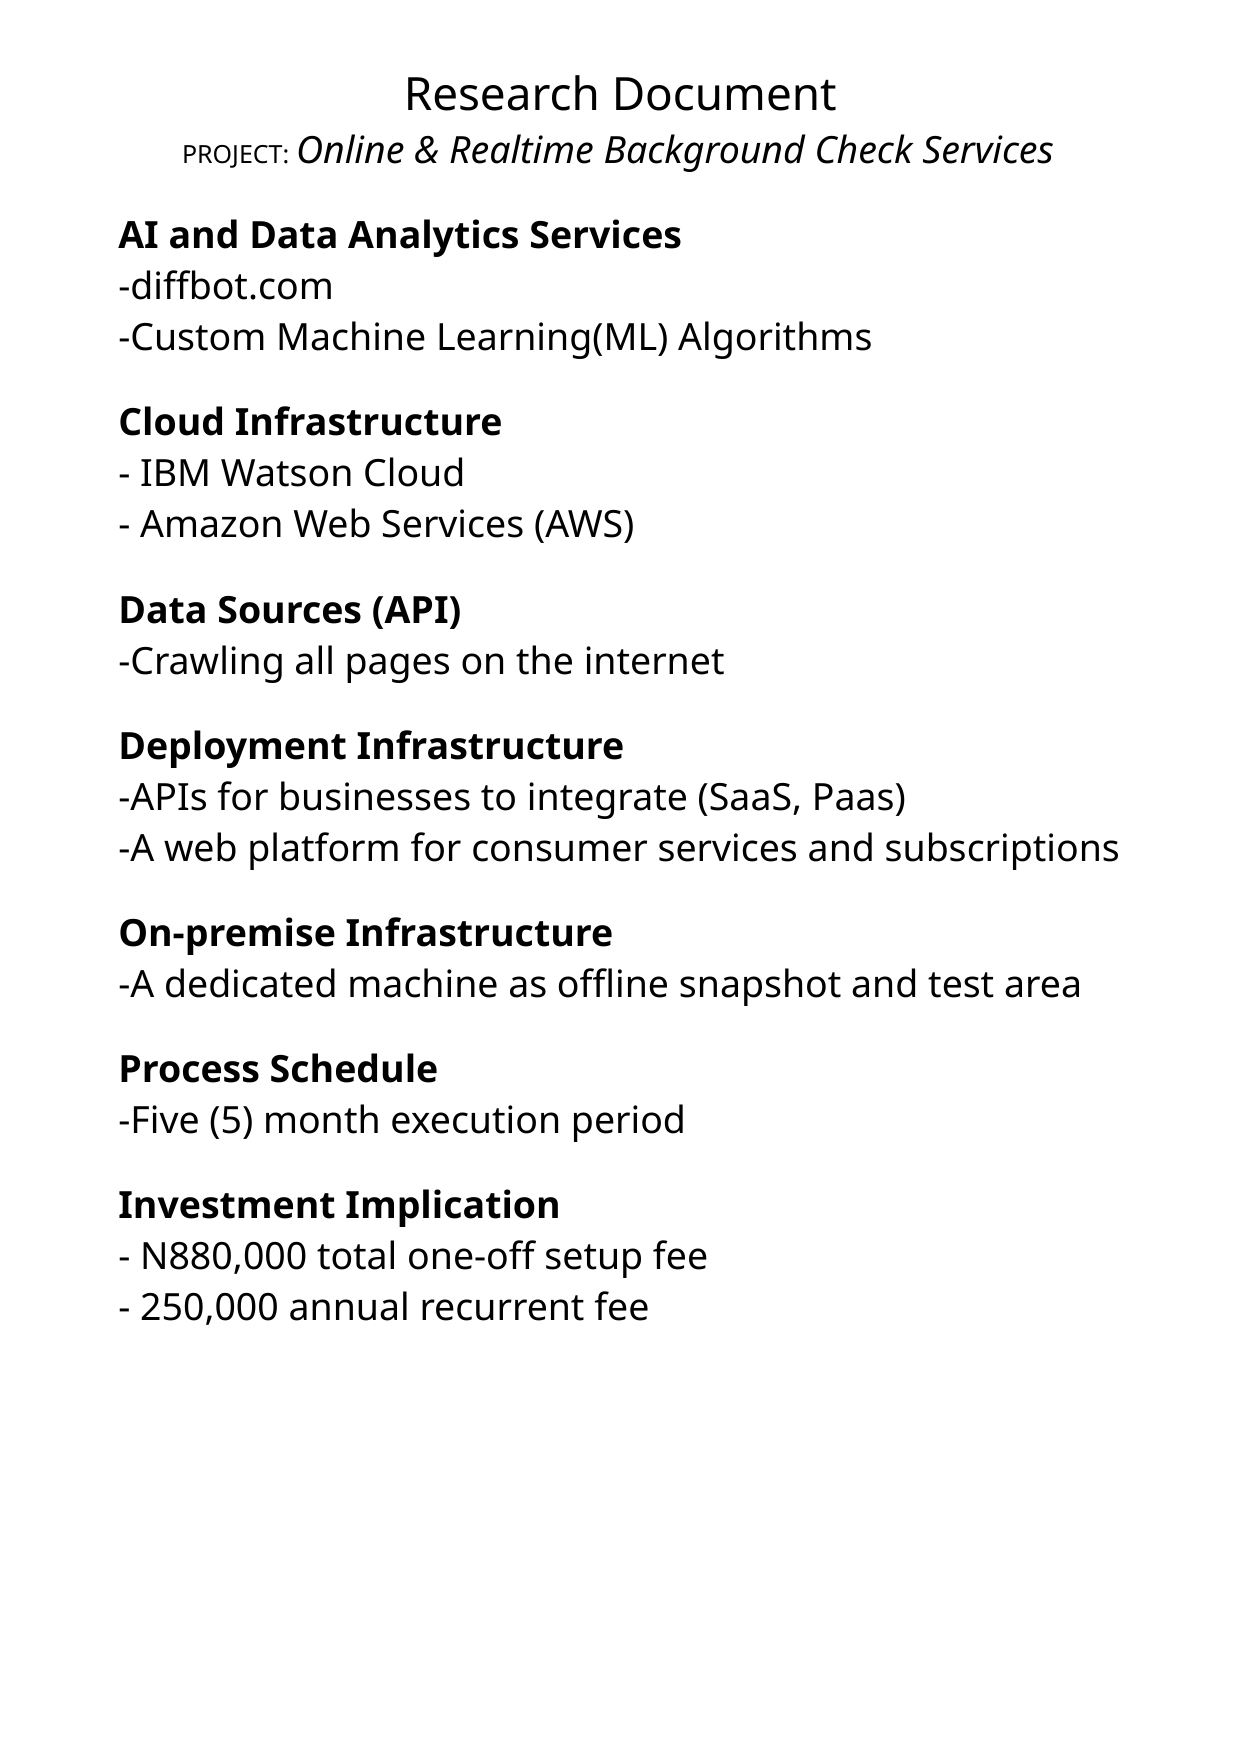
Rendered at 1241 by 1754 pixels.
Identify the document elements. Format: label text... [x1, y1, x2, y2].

text Data Sources (API) [118, 583, 1122, 634]
text Deployment Infrastructure [118, 719, 1122, 770]
text Cloud Infrastructure [118, 396, 1122, 447]
text On-premise Infrastructure [118, 906, 1122, 957]
text -APIs for businesses to integrate (SaaS, Paas) [118, 770, 1122, 821]
text -Custom Machine Learning(ML) Algorithms [118, 311, 1122, 362]
text AI and Data Analytics Services [118, 208, 1122, 259]
text - 250,000 annual recurrent fee [118, 1281, 1122, 1332]
text -A dedicated machine as offline snapshot and test area [118, 957, 1122, 1008]
text Process Schedule [118, 1042, 1122, 1093]
text - IBM Watson Cloud [118, 447, 1122, 498]
text Research Document [118, 61, 1122, 123]
text Investment Implication [118, 1178, 1122, 1229]
text PROJECT: Online & Realtime Background Check Services [118, 123, 1122, 174]
text -Crawling all pages on the internet [118, 634, 1122, 685]
text - N880,000 total one-off setup fee [118, 1229, 1122, 1281]
text -A web platform for consumer services and subscriptions [118, 821, 1122, 872]
text - Amazon Web Services (AWS) [118, 498, 1122, 549]
text -diffbot.com [118, 259, 1122, 311]
text -Five (5) month execution period [118, 1093, 1122, 1144]
